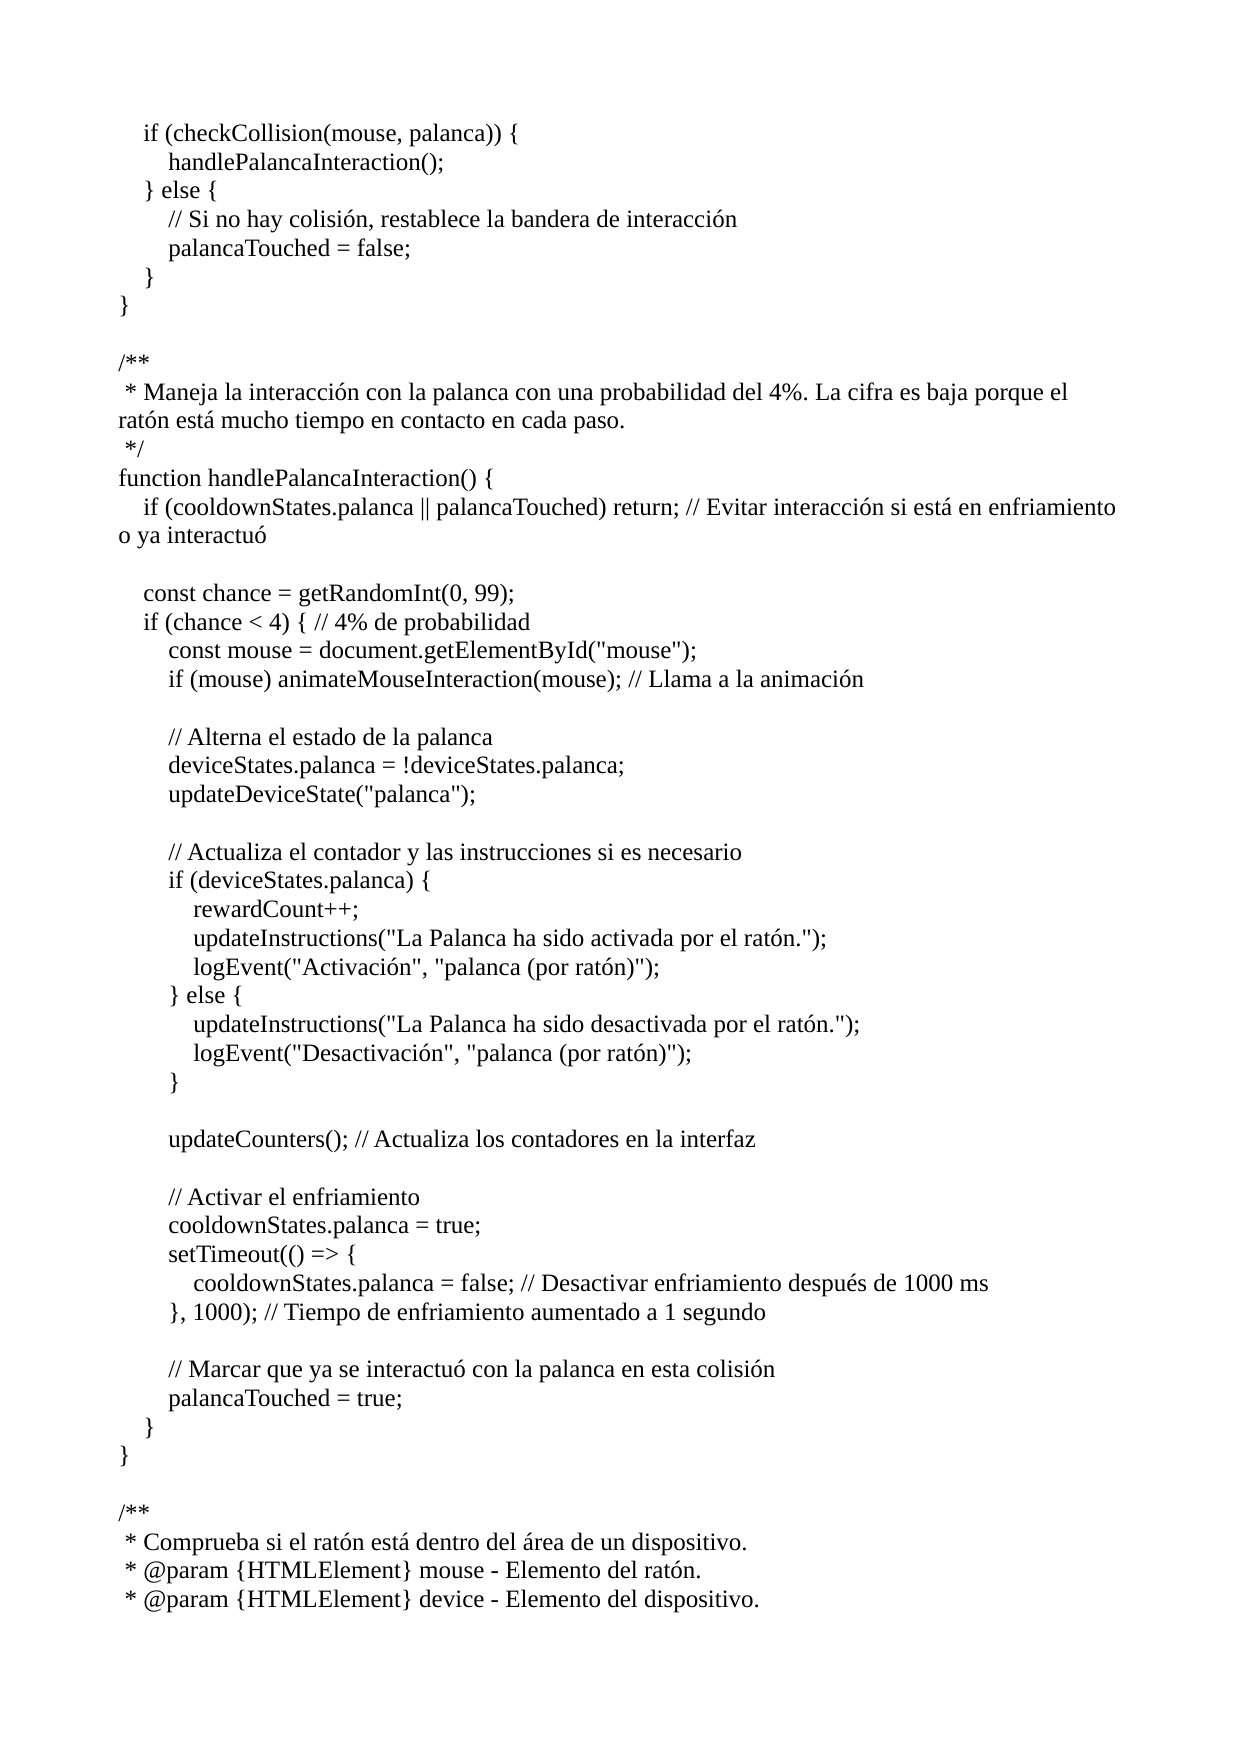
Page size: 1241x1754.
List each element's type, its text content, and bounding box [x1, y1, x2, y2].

text setTimeout(() => { [118, 1239, 1122, 1268]
text handlePalancaInteraction(); [118, 147, 1122, 176]
text updateInstructions("La Palanca ha sido activada por el ratón."); [118, 923, 1122, 952]
text logEvent("Desactivación", "palanca (por ratón)"); [118, 1038, 1122, 1067]
text */ [118, 434, 1122, 463]
text * Maneja la interacción con la palanca con una probabilidad del 4%. La cifra es baja porque el ratón está mucho tiempo en contacto en cada paso. [118, 377, 1122, 434]
text // Marcar que ya se interactuó con la palanca en esta colisión [118, 1354, 1122, 1383]
text updateCounters(); // Actualiza los contadores en la interfaz [118, 1124, 1122, 1153]
text const chance = getRandomInt(0, 99); [118, 578, 1122, 607]
text } else { [118, 176, 1122, 204]
text rewardCount++; [118, 894, 1122, 923]
text }, 1000); // Tiempo de enfriamiento aumentado a 1 segundo [118, 1297, 1122, 1326]
text updateDeviceState("palanca"); [118, 779, 1122, 808]
text } [118, 1067, 1122, 1096]
text const mouse = document.getElementById("mouse"); [118, 636, 1122, 664]
text cooldownStates.palanca = false; // Desactivar enfriamiento después de 1000 ms [118, 1268, 1122, 1297]
text if (checkCollision(mouse, palanca)) { [118, 118, 1122, 147]
text } [118, 291, 1122, 319]
text cooldownStates.palanca = true; [118, 1211, 1122, 1239]
text * @param {HTMLElement} device - Elemento del dispositivo. [118, 1584, 1122, 1613]
text if (cooldownStates.palanca || palancaTouched) return; // Evitar interacción si está en enfriamiento o ya interactuó [118, 492, 1122, 549]
text * @param {HTMLElement} mouse - Elemento del ratón. [118, 1556, 1122, 1584]
text palancaTouched = false; [118, 233, 1122, 262]
text function handlePalancaInteraction() { [118, 463, 1122, 492]
text if (deviceStates.palanca) { [118, 866, 1122, 894]
text updateInstructions("La Palanca ha sido desactivada por el ratón."); [118, 1009, 1122, 1038]
text if (chance < 4) { // 4% de probabilidad [118, 607, 1122, 636]
text deviceStates.palanca = !deviceStates.palanca; [118, 751, 1122, 779]
text } [118, 262, 1122, 291]
text } [118, 1412, 1122, 1441]
text palancaTouched = true; [118, 1383, 1122, 1412]
text * Comprueba si el ratón está dentro del área de un dispositivo. [118, 1527, 1122, 1556]
text if (mouse) animateMouseInteraction(mouse); // Llama a la animación [118, 664, 1122, 693]
text /** [118, 1498, 1122, 1527]
text logEvent("Activación", "palanca (por ratón)"); [118, 952, 1122, 981]
text /** [118, 348, 1122, 377]
text } else { [118, 981, 1122, 1009]
text // Actualiza el contador y las instrucciones si es necesario [118, 837, 1122, 866]
text // Alterna el estado de la palanca [118, 722, 1122, 751]
text } [118, 1441, 1122, 1469]
text // Activar el enfriamiento [118, 1182, 1122, 1211]
text // Si no hay colisión, restablece la bandera de interacción [118, 204, 1122, 233]
